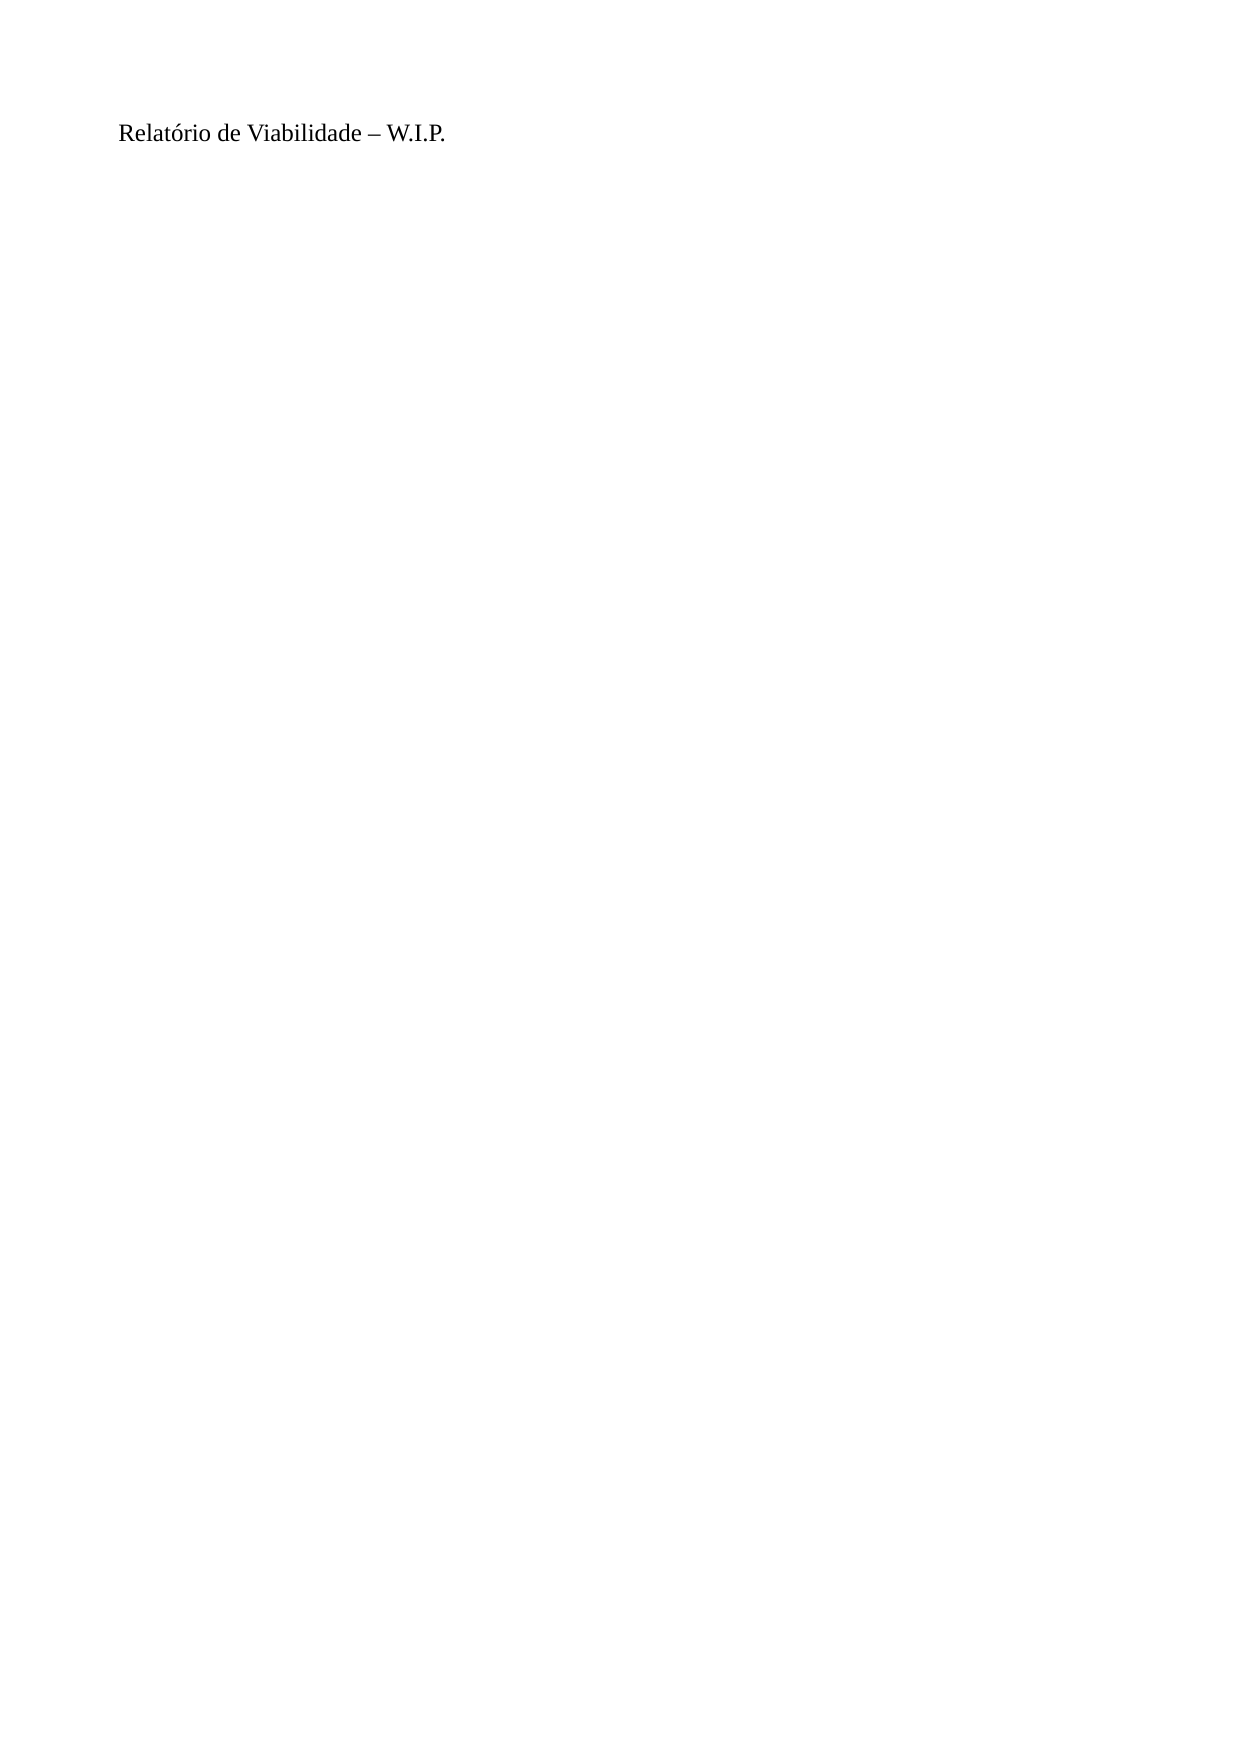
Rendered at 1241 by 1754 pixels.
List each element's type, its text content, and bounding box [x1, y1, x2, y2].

text Relatório de Viabilidade – W.I.P. [118, 118, 1122, 147]
